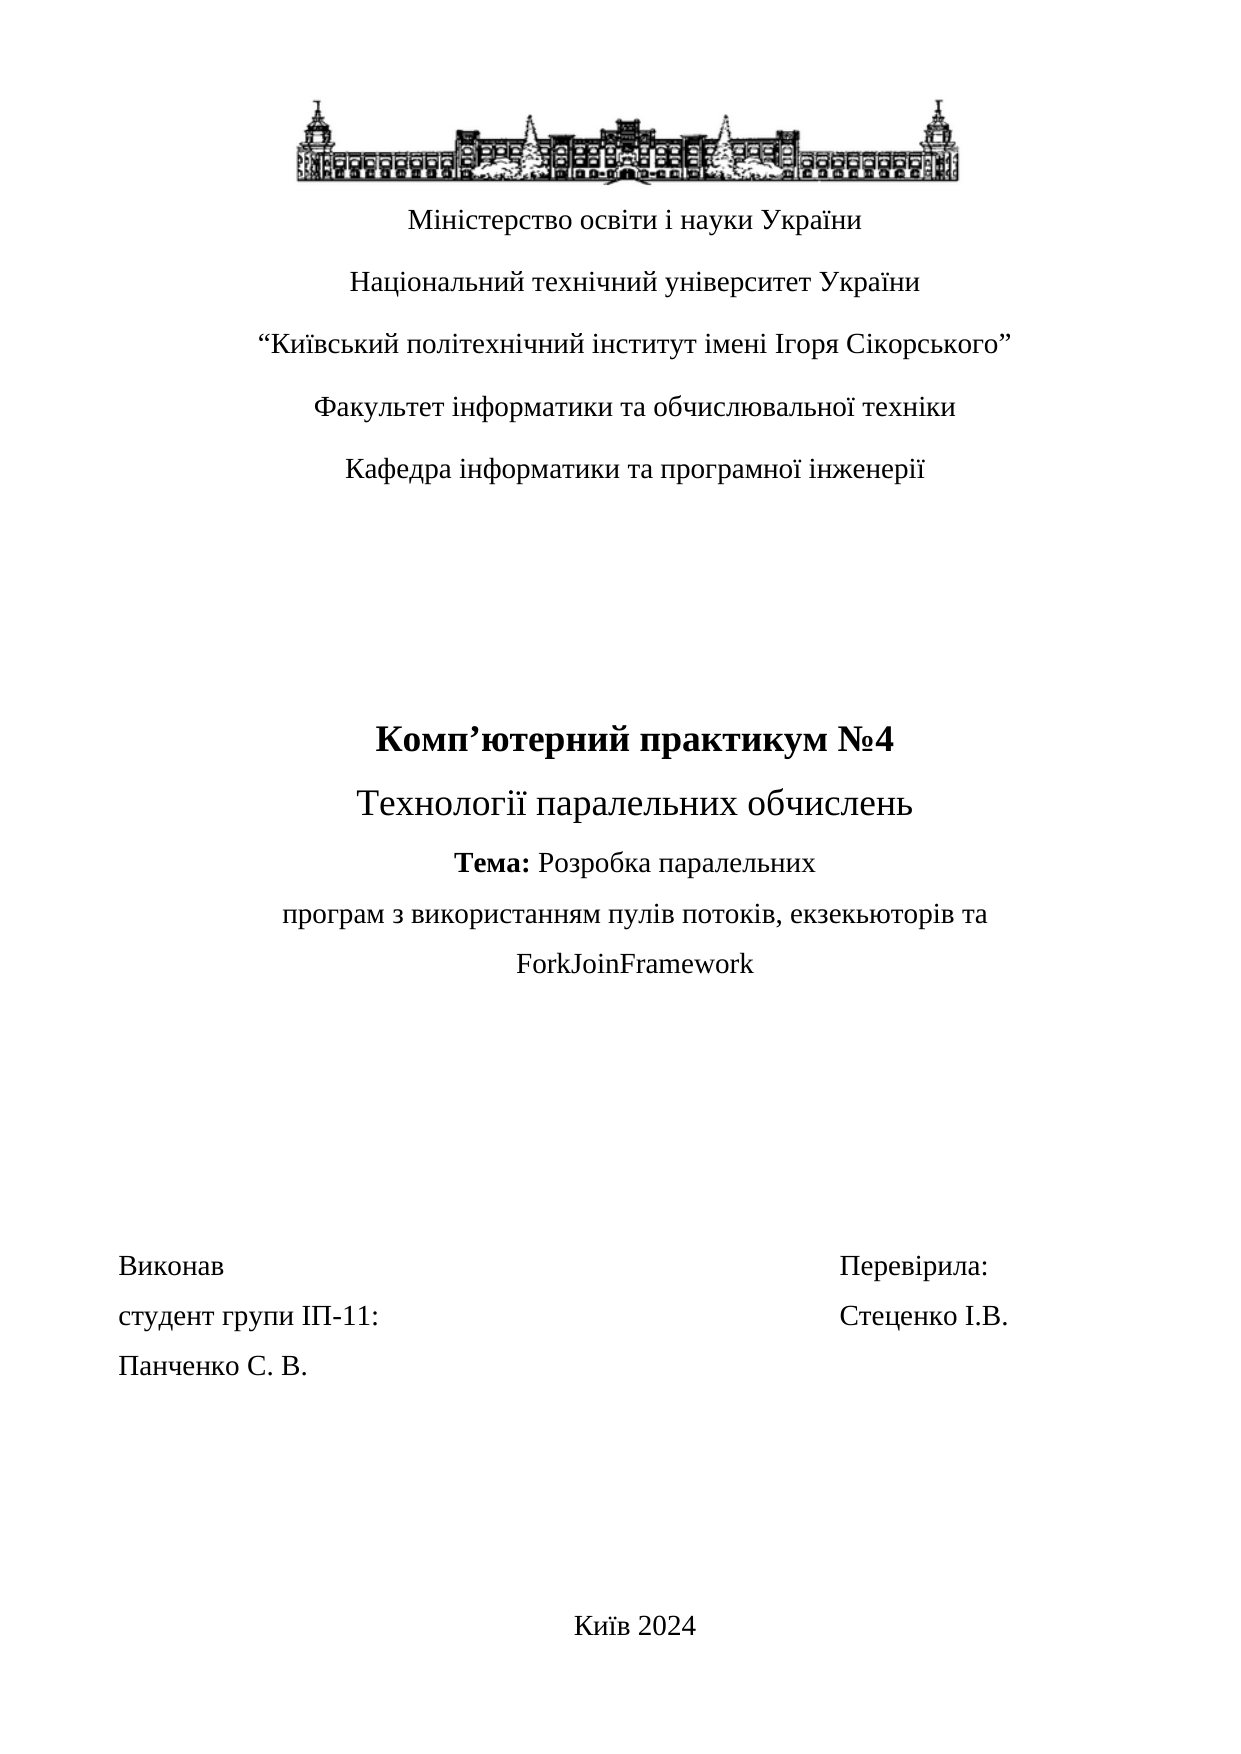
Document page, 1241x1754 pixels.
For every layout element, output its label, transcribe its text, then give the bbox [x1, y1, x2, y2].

text Комп’ютерний практикум №4 [118, 716, 1152, 759]
text “Київський політехнічний інститут імені Ігоря Сікорського” [118, 326, 1152, 360]
text Київ 2024 [118, 1608, 1152, 1641]
text програм з використанням пулів потоків, екзекьюторів та [118, 896, 1152, 929]
text Панченко С. В. [118, 1348, 1152, 1382]
text студент групи ІП-11: Стеценко І.В. [118, 1298, 1152, 1332]
text Виконав Перевірила: [118, 1248, 1152, 1281]
picture [259, 88, 1010, 189]
text Кафедра інформатики та програмної інженерії [118, 451, 1152, 484]
text Міністерство освіти і науки України [118, 202, 1152, 236]
text Національний технічний університет України [118, 264, 1152, 298]
text Технології паралельних обчислень [118, 781, 1152, 824]
text ForkJoinFramework [118, 946, 1152, 979]
text Тема: Розробка паралельних [118, 845, 1152, 879]
text Факультет інформатики та обчислювальної техніки [118, 389, 1152, 422]
